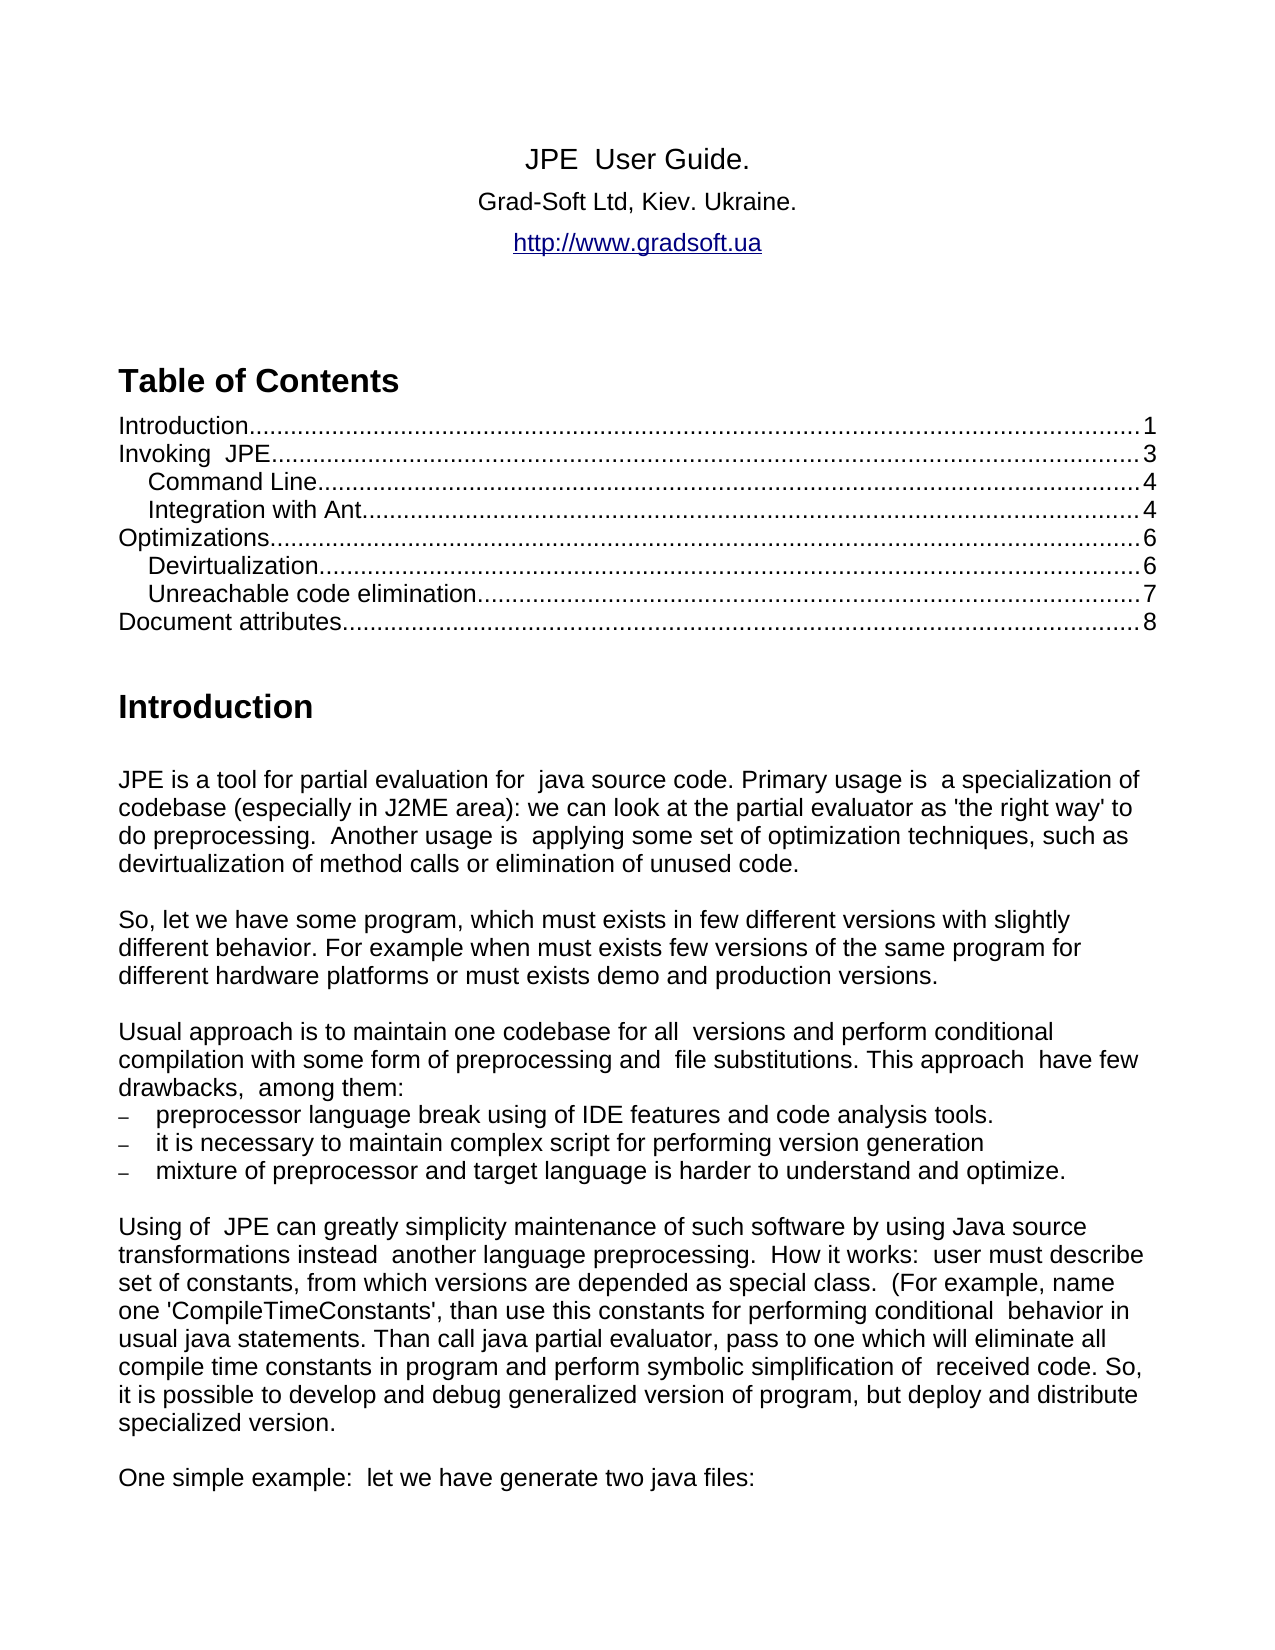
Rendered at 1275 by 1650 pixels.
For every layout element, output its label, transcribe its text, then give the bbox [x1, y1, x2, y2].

text Usual approach is to maintain one codebase for all versions and perform conditional compilation with some form of preprocessing and file substitutions. This approach have few drawbacks, among them: [118, 1018, 1157, 1101]
text So, let we have some program, which must exists in few different versions with slightly different behavior. For example when must exists few versions of the same program for different hardware platforms or must exists demo and production versions. [118, 906, 1157, 990]
list it is necessary to maintain complex script for performing version generation [118, 1129, 1157, 1157]
text Invoking JPE 3 [118, 440, 1157, 468]
subtitle Table of Contents [118, 362, 1157, 400]
text http://www.gradsoft.ua [118, 229, 1157, 257]
text Unreachable code elimination. 7 [148, 580, 1157, 608]
text Using of JPE can greatly simplicity maintenance of such software by using Java source transformations instead another language preprocessing. How it works: user must describe set of constants, from which versions are depended as special class. (For example, name one 'CompileTimeConstants', than use this constants for performing conditional behavior in usual java statements. Than call java partial evaluator, pass to one which will eliminate all compile time constants in program and perform symbolic simplification of received code. So, it is possible to develop and debug generalized version of program, but deploy and distribute specialized version. [118, 1213, 1157, 1436]
text Integration with Ant. 4 [148, 496, 1157, 524]
text One simple example: let we have generate two java files: [118, 1464, 1157, 1492]
text Introduction 1 [118, 412, 1157, 440]
list preprocessor language break using of IDE features and code analysis tools. [118, 1101, 1157, 1129]
subtitle JPE User Guide. [118, 143, 1157, 176]
text JPE is a tool for partial evaluation for java source code. Primary usage is a specialization of codebase (especially in J2ME area): we can look at the partial evaluator as 'the right way' to do preprocessing. Another usage is applying some set of optimization techniques, such as devirtualization of method calls or elimination of unused code. [118, 766, 1157, 878]
text Document attributes. 8 [118, 608, 1157, 636]
text Optimizations. 6 [118, 524, 1157, 552]
text Devirtualization. 6 [148, 552, 1157, 580]
list mixture of preprocessor and target language is harder to understand and optimize. [118, 1157, 1157, 1185]
text Command Line 4 [148, 468, 1157, 496]
text Grad-Soft Ltd, Kiev. Ukraine. [118, 188, 1157, 216]
subtitle Introduction [118, 688, 1157, 726]
